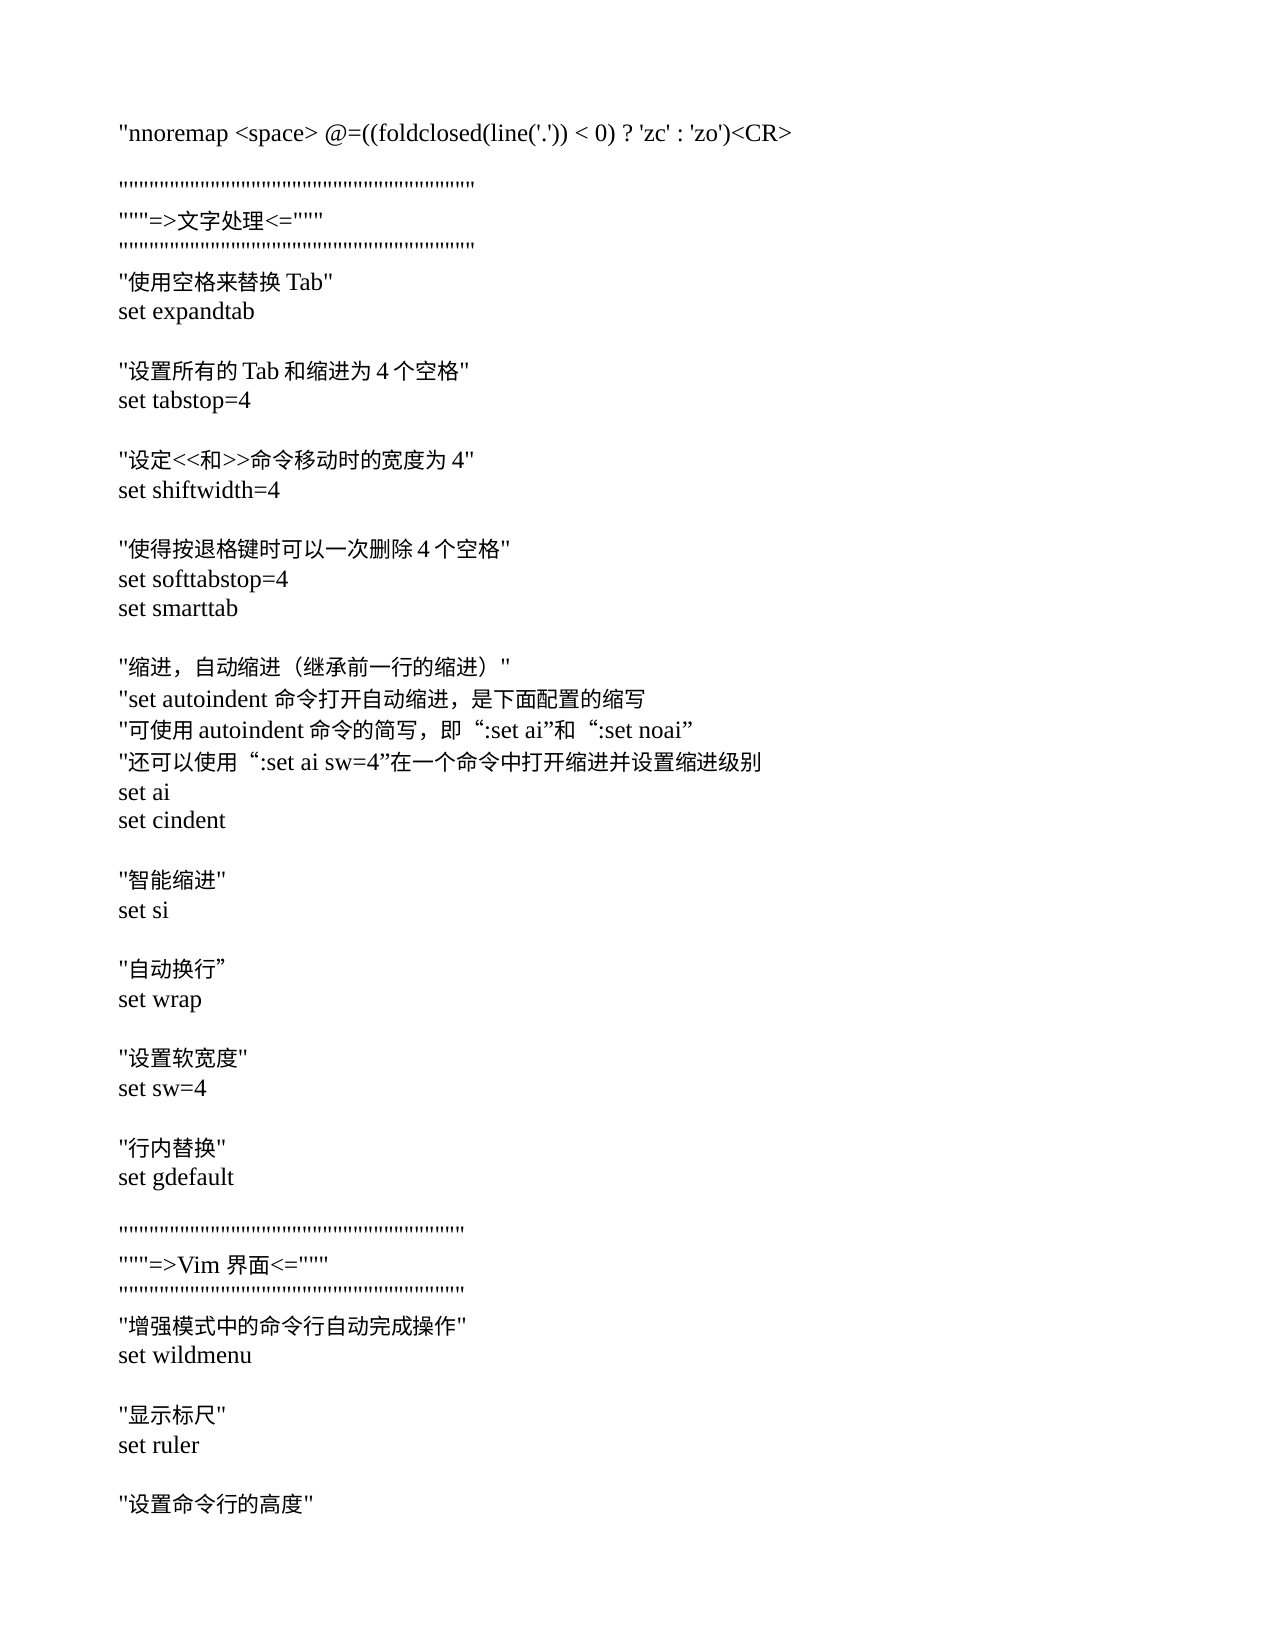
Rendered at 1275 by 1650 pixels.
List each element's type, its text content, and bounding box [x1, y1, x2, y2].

text "增强模式中的命令行自动完成操作" [118, 1309, 1157, 1341]
text "显示标尺" [118, 1398, 1157, 1430]
text """=>Vim 界面<=""" [118, 1248, 1157, 1280]
text "行内替换" [118, 1131, 1157, 1162]
text set sw=4 [118, 1073, 1157, 1102]
text set shiftwidth=4 [118, 475, 1157, 503]
text set wildmenu [118, 1341, 1157, 1369]
text set tabstop=4 [118, 386, 1157, 414]
text "缩进，自动缩进（继承前一行的缩进）" [118, 650, 1157, 682]
text "set autoindent 命令打开自动缩进，是下面配置的缩写 [118, 682, 1157, 713]
text set expandtab [118, 296, 1157, 325]
text "nnoremap <space> @=((foldclosed(line('.')) < 0) ? 'zc' : 'zo')<CR> [118, 118, 1157, 147]
text "设置命令行的高度" [118, 1487, 1157, 1519]
text set gdefault [118, 1162, 1157, 1191]
text set smarttab [118, 593, 1157, 621]
text """"""""""""""""""""""""""""""""""" [118, 236, 1157, 265]
text set si [118, 895, 1157, 923]
text "还可以使用“:set ai sw=4”在一个命令中打开缩进并设置缩进级别 [118, 745, 1157, 777]
text "使用空格来替换Tab" [118, 265, 1157, 296]
text set softtabstop=4 [118, 564, 1157, 593]
text "自动换行” [118, 952, 1157, 984]
text "可使用autoindent命令的简写，即“:set ai”和“:set noai” [118, 713, 1157, 745]
text set wrap [118, 984, 1157, 1013]
text """"""""""""""""""""""""""""""""""" [118, 176, 1157, 204]
text """""""""""""""""""""""""""""""""" [118, 1280, 1157, 1309]
text "设置软宽度" [118, 1041, 1157, 1073]
text set ai [118, 777, 1157, 806]
text set cindent [118, 806, 1157, 834]
text "设置所有的Tab和缩进为4个空格" [118, 354, 1157, 386]
text set ruler [118, 1430, 1157, 1458]
text "使得按退格键时可以一次删除4个空格" [118, 532, 1157, 564]
text "智能缩进" [118, 863, 1157, 895]
text "设定<<和>>命令移动时的宽度为4" [118, 443, 1157, 475]
text """=>文字处理<=""" [118, 204, 1157, 236]
text """""""""""""""""""""""""""""""""" [118, 1220, 1157, 1248]
